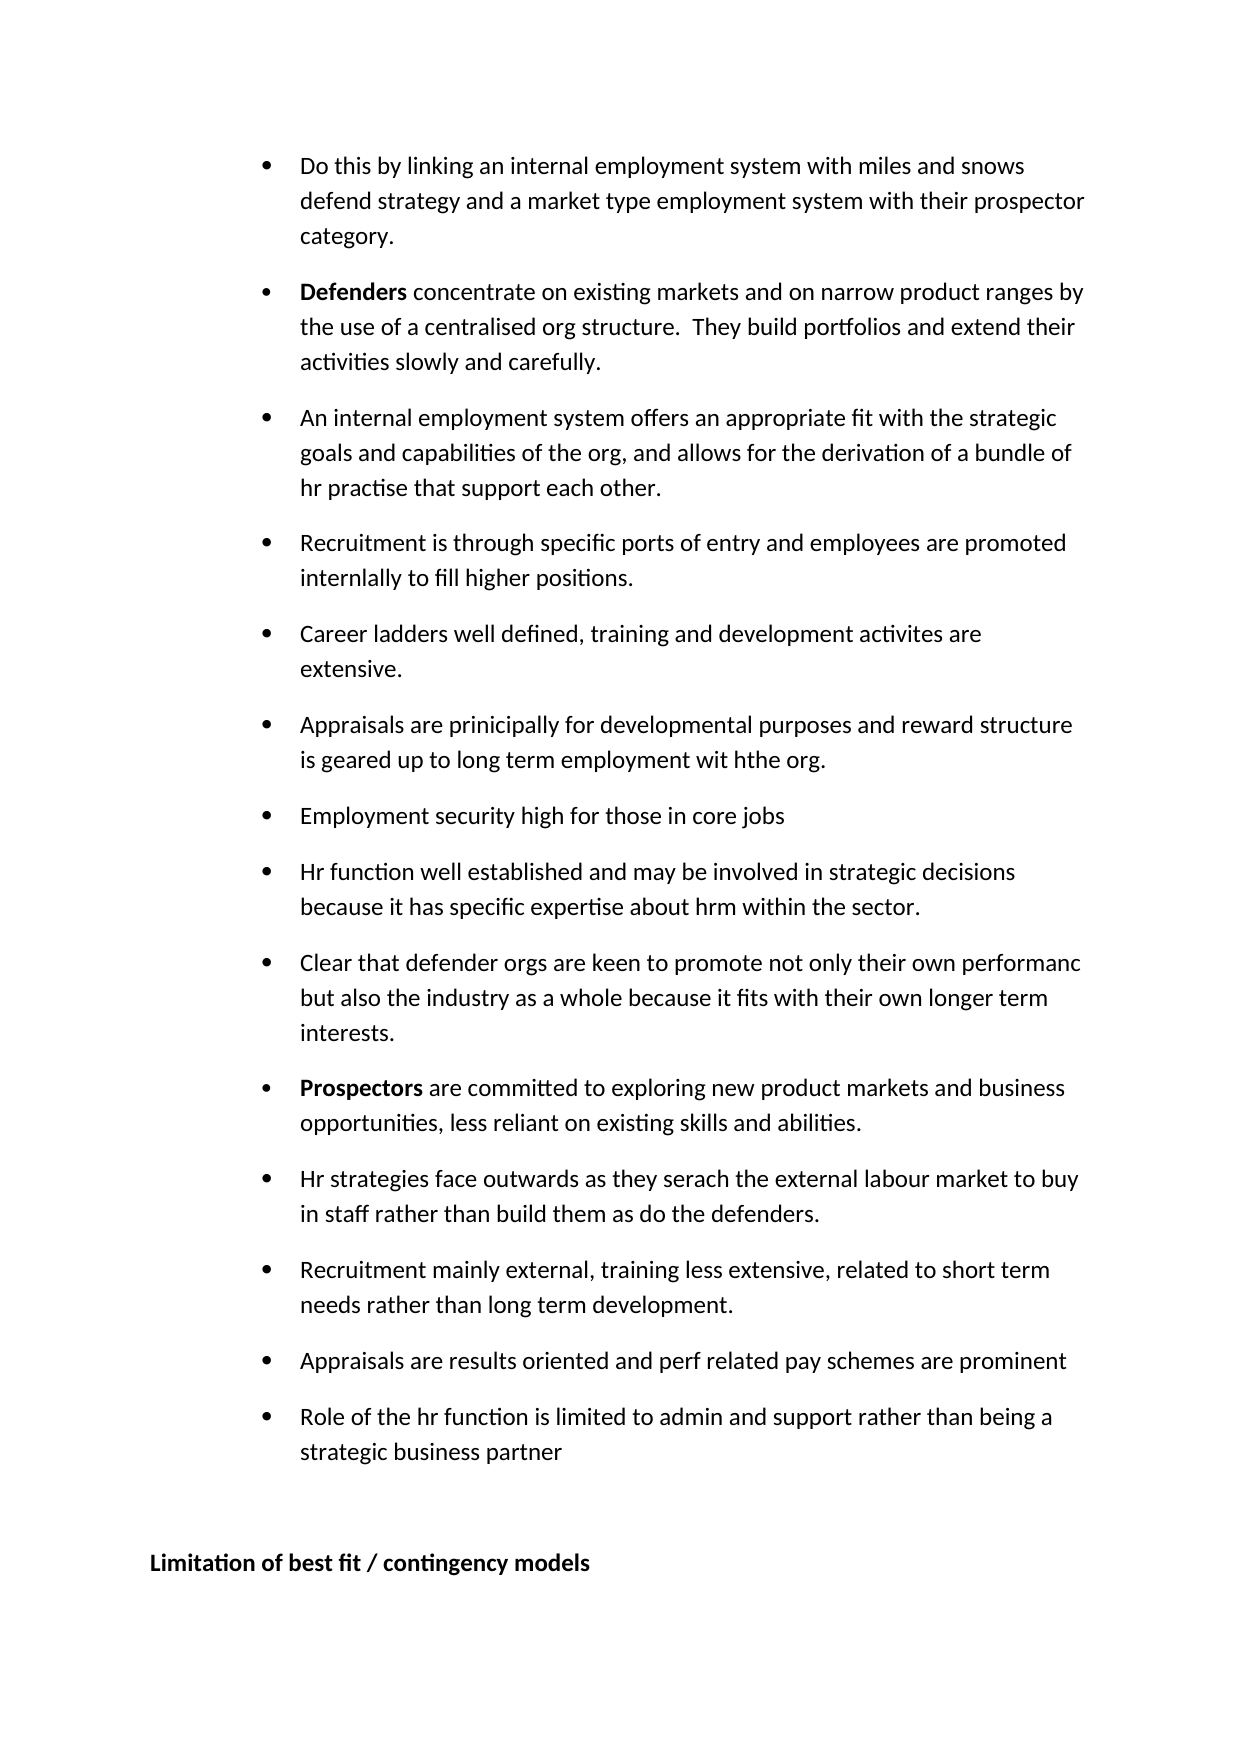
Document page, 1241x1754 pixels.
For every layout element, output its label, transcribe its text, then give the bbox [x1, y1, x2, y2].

list Employment security high for those in core jobs [262, 800, 1090, 831]
text Limitation of best fit / contingency models [150, 1547, 1090, 1578]
list Appraisals are results oriented and perf related pay schemes are prominent [262, 1345, 1090, 1376]
list Hr strategies face outwards as they serach the external labour market to buy in staff rather than build them as do the defenders. [262, 1163, 1090, 1229]
list Career ladders well defined, training and development activites are extensive. [262, 618, 1090, 684]
list Do this by linking an internal employment system with miles and snows defend strategy and a market type employment system with their prospector category. [262, 150, 1090, 251]
list Recruitment is through specific ports of entry and employees are promoted internlally to fill higher positions. [262, 527, 1090, 593]
list An internal employment system offers an appropriate fit with the strategic goals and capabilities of the org, and allows for the derivation of a bundle of hr practise that support each other. [262, 402, 1090, 502]
list Recruitment mainly external, training less extensive, related to short term needs rather than long term development. [262, 1254, 1090, 1320]
list Appraisals are prinicipally for developmental purposes and reward structure is geared up to long term employment wit hthe org. [262, 709, 1090, 775]
list Clear that defender orgs are keen to promote not only their own performanc but also the industry as a whole because it fits with their own longer term interests. [262, 947, 1090, 1047]
list Prospectors are committed to exploring new product markets and business opportunities, less reliant on existing skills and abilities. [262, 1072, 1090, 1138]
list Hr function well established and may be involved in strategic decisions because it has specific expertise about hrm within the sector. [262, 856, 1090, 921]
list Defenders concentrate on existing markets and on narrow product ranges by the use of a centralised org structure. They build portfolios and extend their activities slowly and carefully. [262, 276, 1090, 376]
list Role of the hr function is limited to admin and support rather than being a strategic business partner [262, 1401, 1090, 1466]
